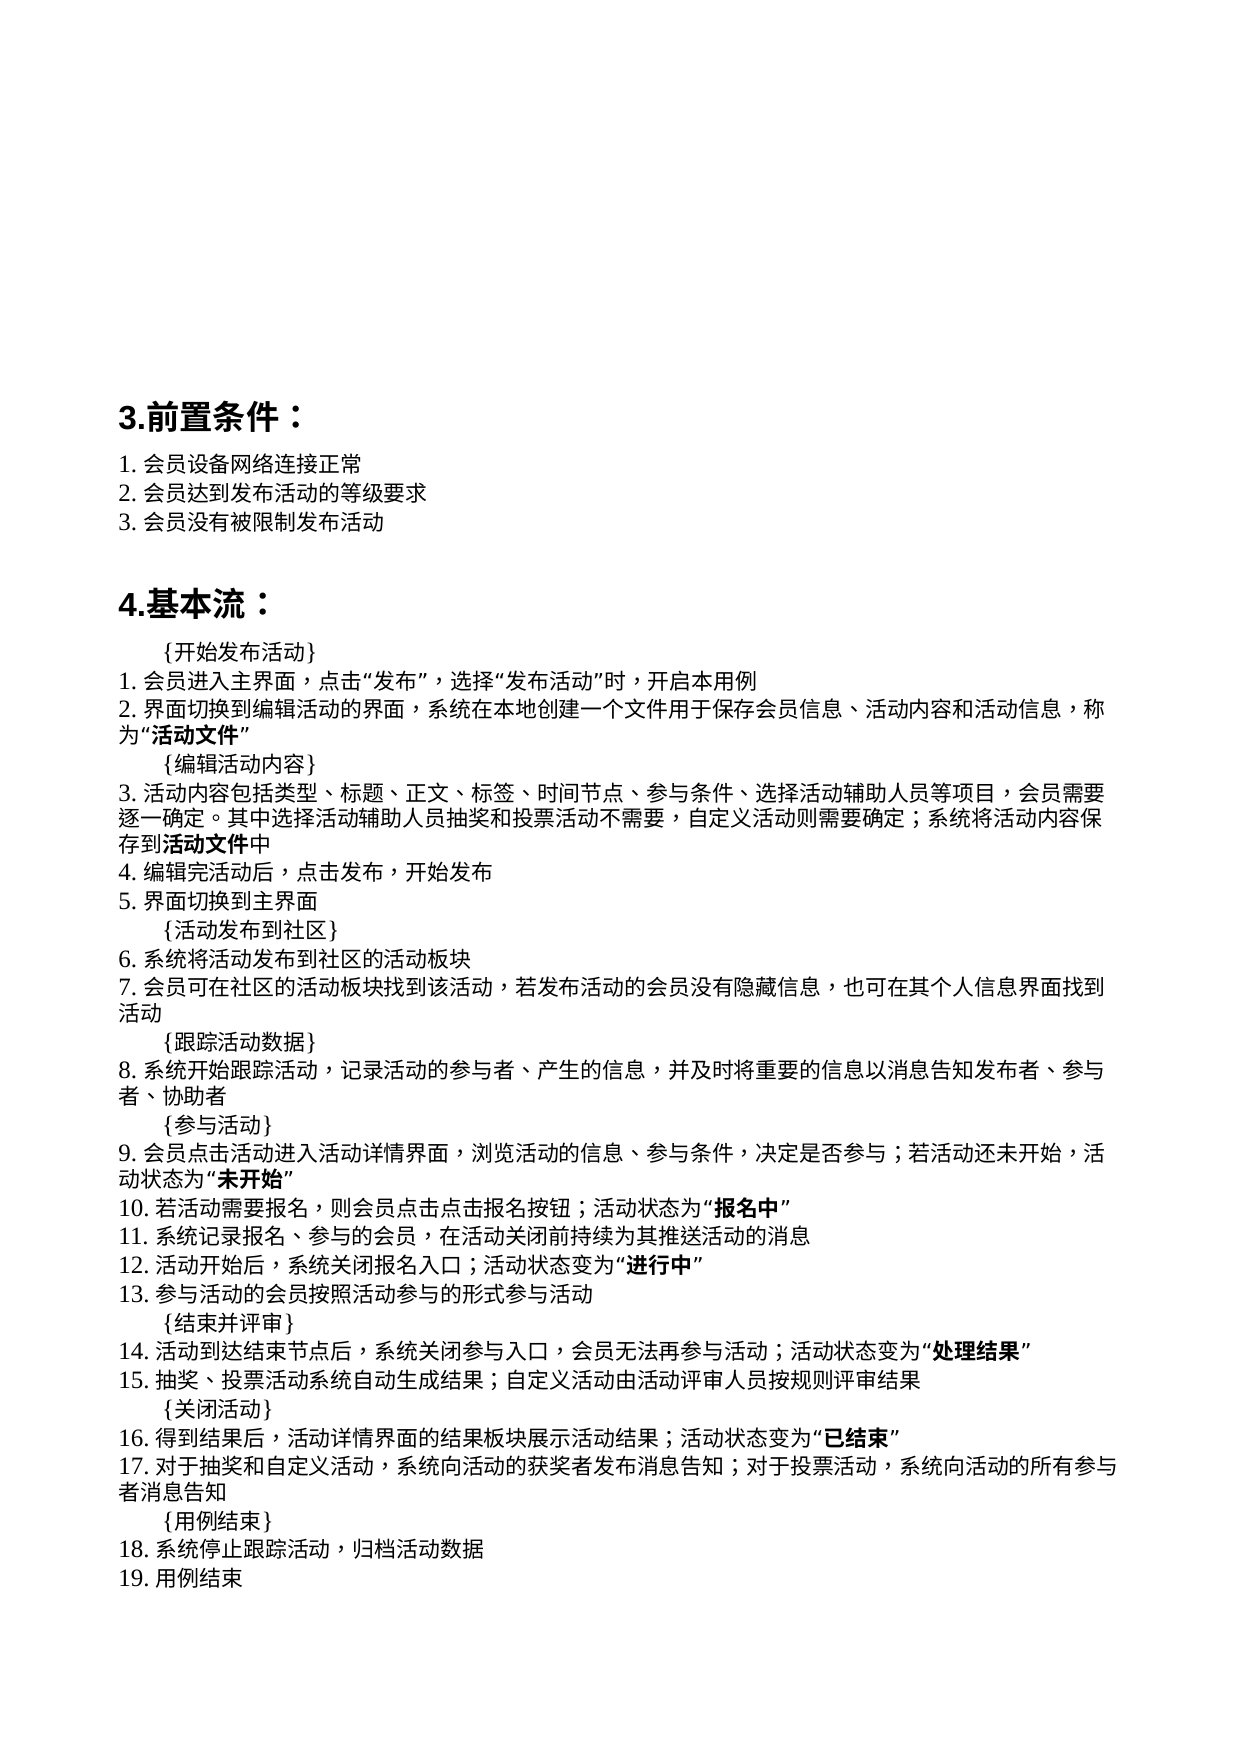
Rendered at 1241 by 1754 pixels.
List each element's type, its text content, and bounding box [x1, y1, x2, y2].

list 会员没有被限制发布活动 [118, 507, 1122, 536]
text {编辑活动内容} [118, 749, 1122, 778]
list 系统停止跟踪活动，归档活动数据 [118, 1534, 1122, 1563]
list 活动到达结束节点后，系统关闭参与入口，会员无法再参与活动；活动状态变为“处理结果” [118, 1336, 1122, 1365]
list 界面切换到编辑活动的界面，系统在本地创建一个文件用于保存会员信息、活动内容和活动信息，称为“活动文件” [118, 694, 1122, 749]
list 得到结果后，活动详情界面的结果板块展示活动结果；活动状态变为“已结束” [118, 1423, 1122, 1451]
subtitle 3.前置条件： [118, 398, 1122, 437]
text {参与活动} [118, 1110, 1122, 1138]
list 用例结束 [118, 1563, 1122, 1592]
list 抽奖、投票活动系统自动生成结果；自定义活动由活动评审人员按规则评审结果 [118, 1365, 1122, 1394]
list 参与活动的会员按照活动参与的形式参与活动 [118, 1279, 1122, 1308]
subtitle 4.基本流： [118, 585, 1122, 624]
text {跟踪活动数据} [118, 1027, 1122, 1055]
list 活动开始后，系统关闭报名入口；活动状态变为“进行中” [118, 1250, 1122, 1279]
text {用例结束} [118, 1506, 1122, 1534]
list 会员设备网络连接正常 [118, 449, 1122, 478]
list 会员可在社区的活动板块找到该活动，若发布活动的会员没有隐藏信息，也可在其个人信息界面找到活动 [118, 972, 1122, 1027]
list 会员点击活动进入活动详情界面，浏览活动的信息、参与条件，决定是否参与；若活动还未开始，活动状态为“未开始” [118, 1138, 1122, 1193]
text {关闭活动} [118, 1394, 1122, 1423]
list 若活动需要报名，则会员点击点击报名按钮；活动状态为“报名中” [118, 1193, 1122, 1221]
list 编辑完活动后，点击发布，开始发布 [118, 857, 1122, 886]
text {活动发布到社区} [118, 915, 1122, 944]
text {结束并评审} [118, 1308, 1122, 1336]
text {开始发布活动} [118, 637, 1122, 666]
list 界面切换到主界面 [118, 886, 1122, 915]
list 对于抽奖和自定义活动，系统向活动的获奖者发布消息告知；对于投票活动，系统向活动的所有参与者消息告知 [118, 1451, 1122, 1506]
list 系统开始跟踪活动，记录活动的参与者、产生的信息，并及时将重要的信息以消息告知发布者、参与者、协助者 [118, 1055, 1122, 1110]
list 会员达到发布活动的等级要求 [118, 478, 1122, 507]
list 系统记录报名、参与的会员，在活动关闭前持续为其推送活动的消息 [118, 1221, 1122, 1250]
list 活动内容包括类型、标题、正文、标签、时间节点、参与条件、选择活动辅助人员等项目，会员需要逐一确定。其中选择活动辅助人员抽奖和投票活动不需要，自定义活动则需要确定；系统将活动内容保存到活动文件中 [118, 778, 1122, 857]
list 会员进入主界面，点击“发布”，选择“发布活动”时，开启本用例 [118, 666, 1122, 694]
list 系统将活动发布到社区的活动板块 [118, 944, 1122, 972]
